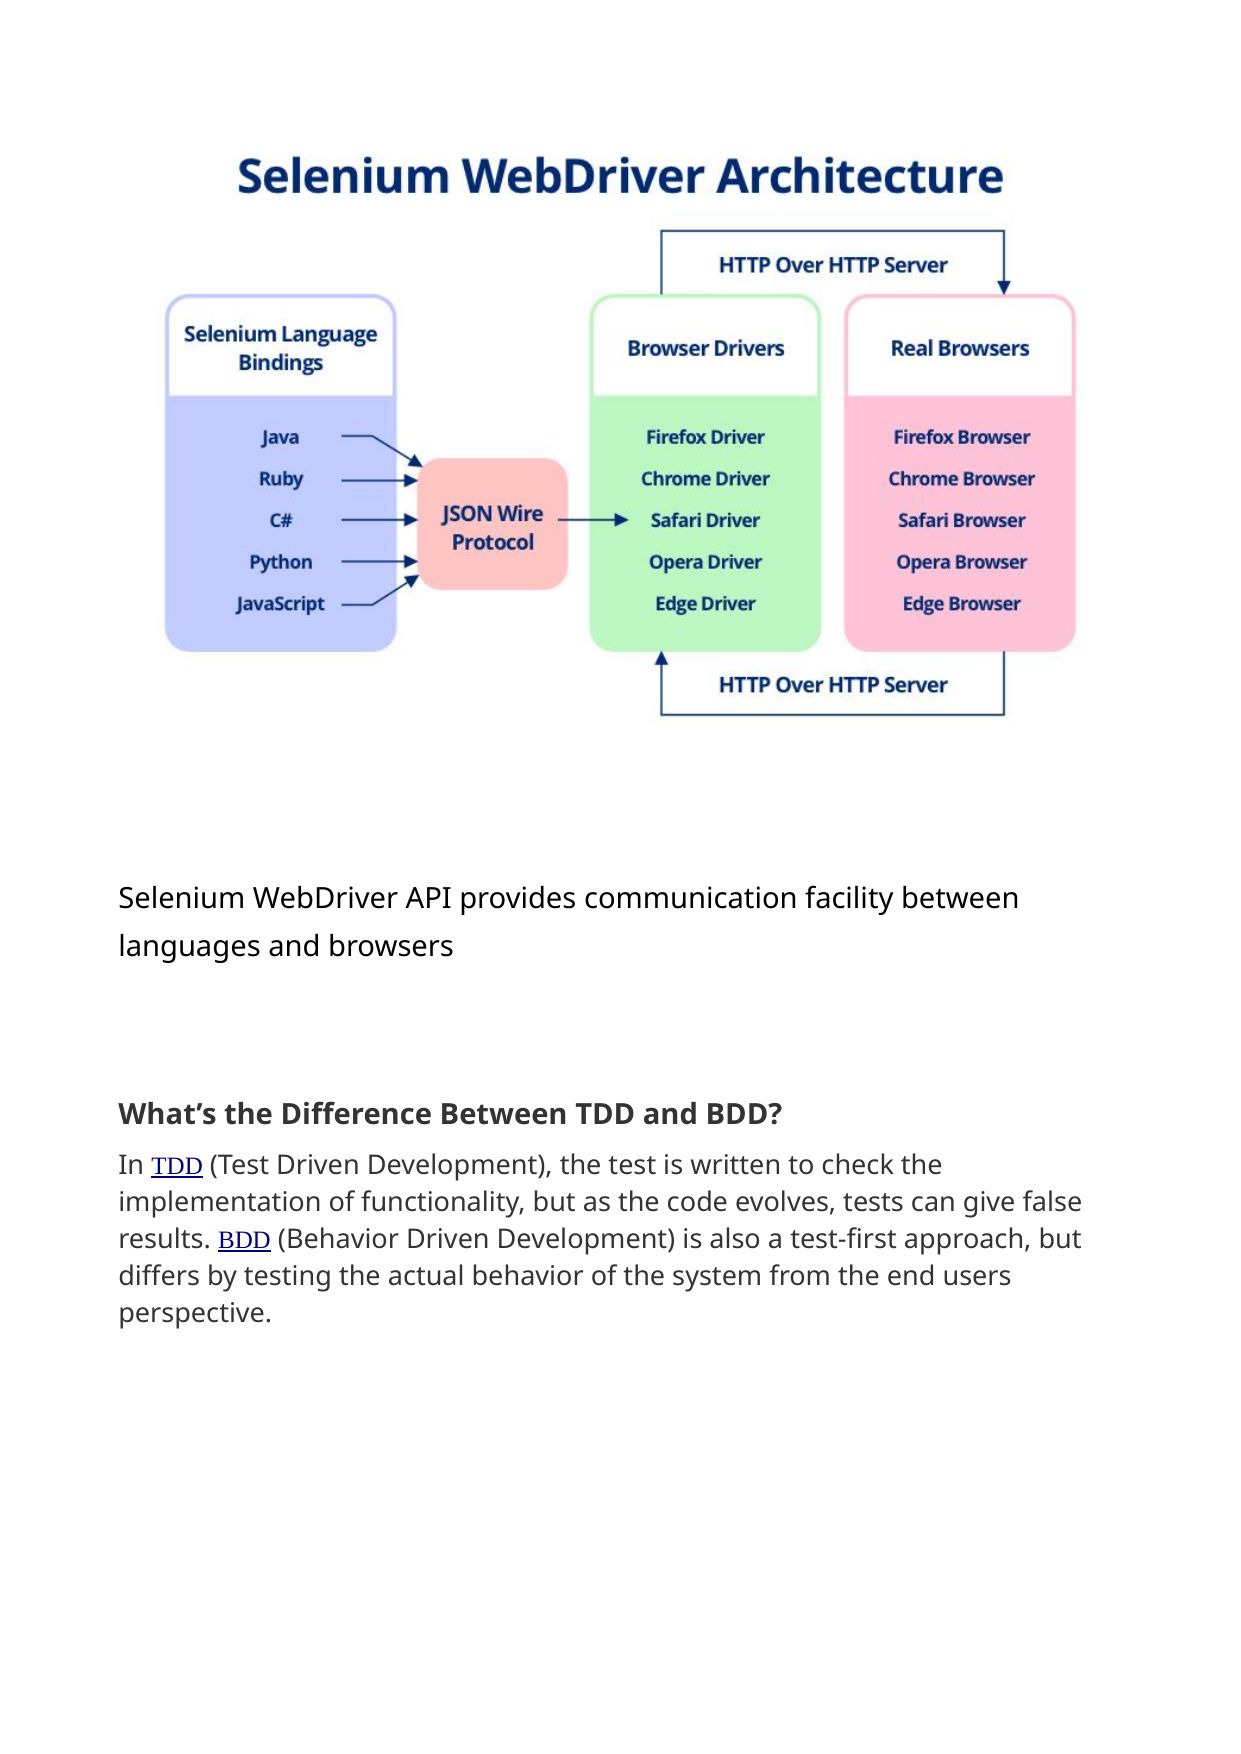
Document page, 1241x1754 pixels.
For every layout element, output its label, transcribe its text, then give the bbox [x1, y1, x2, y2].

subtitle What’s the Difference Between TDD and BDD? [118, 1093, 1122, 1133]
picture [118, 118, 1123, 746]
text Selenium WebDriver API provides communication facility between languages and browsers [118, 878, 1122, 965]
text In TDD (Test Driven Development), the test is written to check the implementation of functionality, but as the code evolves, tests can give false results. BDD (Behavior Driven Development) is also a test-first approach, but differs by testing the actual behavior of the system from the end users perspective. [118, 1146, 1122, 1330]
